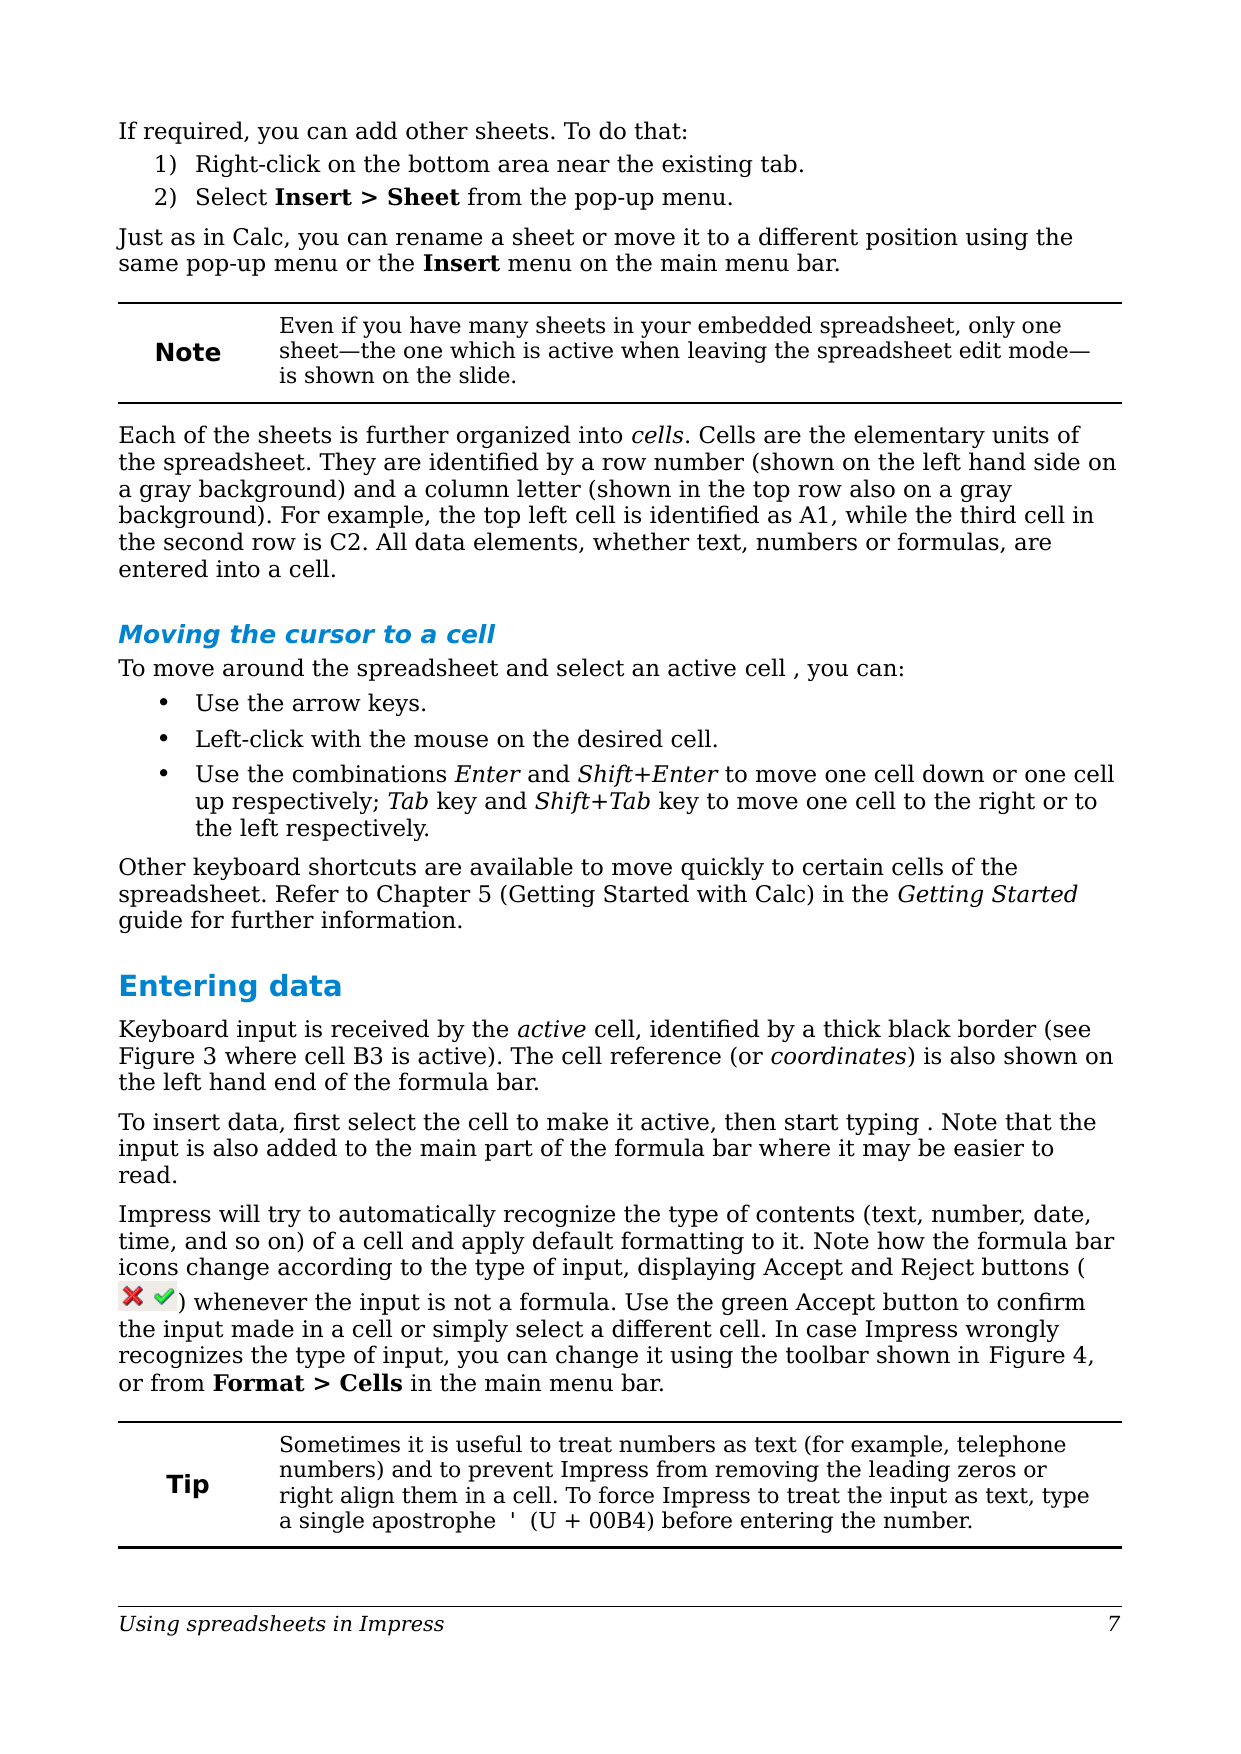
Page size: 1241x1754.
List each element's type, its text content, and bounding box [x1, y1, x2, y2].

list If required, you can add other sheets. To do that: [118, 118, 1122, 145]
text Just as in Calc, you can rename a sheet or move it to a different position using the same pop-up menu or the Insert menu on the main menu bar. [118, 224, 1122, 277]
subtitle Moving the cursor to a cell [118, 620, 1122, 649]
picture [118, 1281, 178, 1311]
text Impress will try to automatically recognize the type of contents (text, number, date, time, and so on) of a cell and apply default formatting to it. Note how the formula bar icons change according to the type of input, displaying Accept and Reject buttons () whenever the input is not a formula. Use the green Accept button to confirm the input made in a cell or simply select a different cell. In case Impress wrongly recognizes the type of input, you can change it using the toolbar shown in Figure 4, or from Format > Cells in the main menu bar. [118, 1201, 1122, 1396]
table_header Tip [118, 1423, 257, 1546]
list Use the combinations Enter and Shift+Enter to move one cell down or one cell up respectively; Tab key and Shift+Tab key to move one cell to the right or to the left respectively. [156, 759, 1122, 842]
list Use the arrow keys. [156, 688, 1122, 718]
table_header Even if you have many sheets in your embedded spreadsheet, only one sheet—the one which is active when leaving the spreadsheet edit mode—is shown on the slide. [258, 304, 1122, 402]
text To insert data, first select the cell to make it active, then start typing . Note that the input is also added to the main part of the formula bar where it may be easier to read. [118, 1109, 1122, 1189]
table_header Note [118, 304, 257, 402]
subtitle Entering data [118, 970, 1122, 1004]
list Right-click on the bottom area near the existing tab. [177, 151, 1122, 178]
list Select Insert > Sheet from the pop-up menu. [177, 184, 1122, 211]
table_header Sometimes it is useful to treat numbers as text (for example, telephone numbers) and to prevent Impress from removing the leading zeros or right align them in a cell. To force Impress to treat the input as text, type a single apostrophe ' (U + 00B4) before entering the number. [258, 1423, 1122, 1546]
text Other keyboard shortcuts are available to move quickly to certain cells of the spreadsheet. Refer to Chapter 5 (Getting Started with Calc) in the Getting Started guide for further information. [118, 854, 1122, 934]
text Each of the sheets is further organized into cells. Cells are the elementary units of the spreadsheet. They are identified by a row number (shown on the left hand side on a gray background) and a column letter (shown in the top row also on a gray background). For example, the top left cell is identified as A1, while the third cell in the second row is C2. All data elements, whether text, numbers or formulas, are entered into a cell. [118, 422, 1122, 582]
list To move around the spreadsheet and select an active cell , you can: [118, 655, 1122, 682]
list Left-click with the mouse on the desired cell. [156, 724, 1122, 753]
text Keyboard input is received by the active cell, identified by a thick black border (see Figure 3 where cell B3 is active). The cell reference (or coordinates) is also shown on the left hand end of the formula bar. [118, 1016, 1122, 1096]
